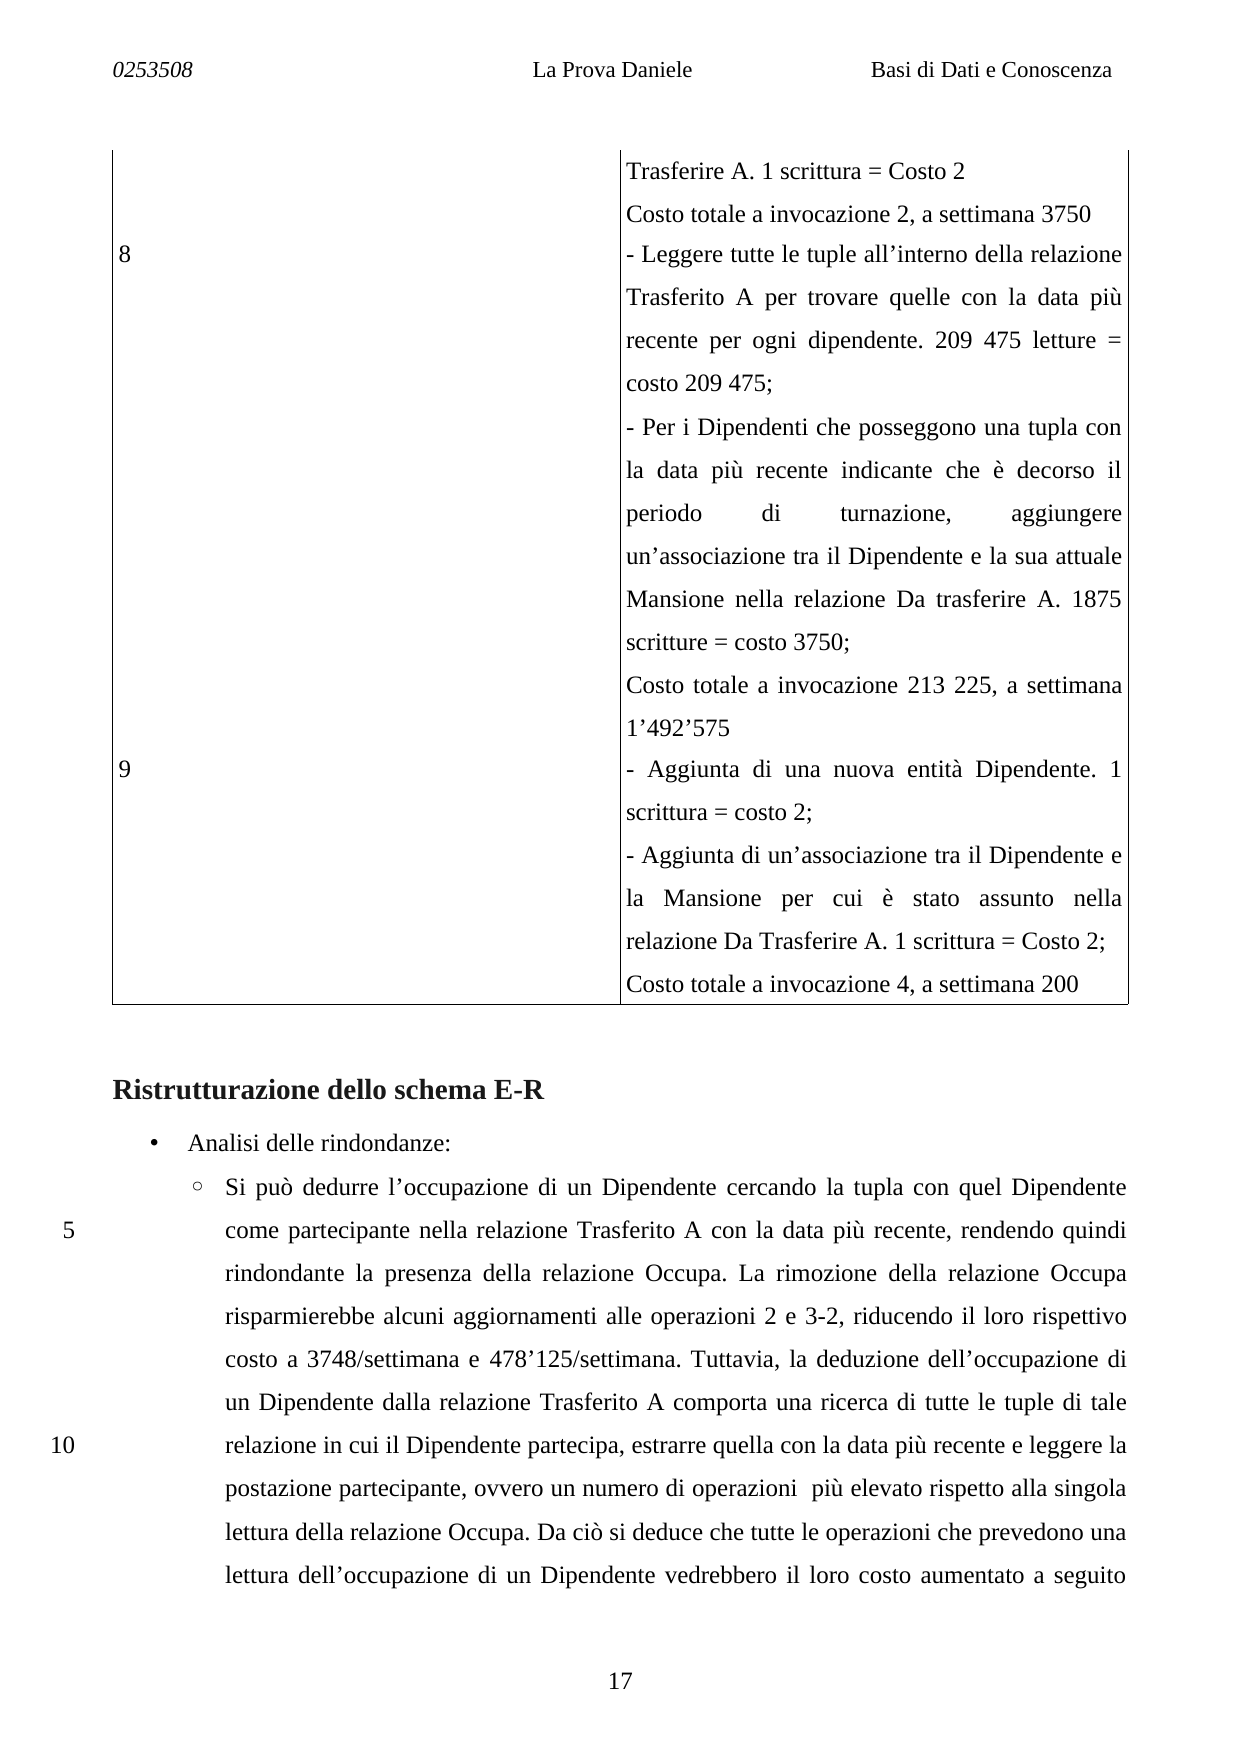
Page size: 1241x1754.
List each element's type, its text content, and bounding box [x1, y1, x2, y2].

table_cell 9 [113, 748, 620, 1004]
table_cell [113, 150, 620, 233]
table_cell - Leggere tutte le tuple all’interno della relazione Trasferito A per trovare quelle con la data più recente per ogni dipendente. 209 475 letture = costo 209 475; - Per i Dipendenti che posseggono una tupla con la data più recente indicante che è decorso il periodo di turnazione, aggiungere un’associazione tra il Dipendente e la sua attuale Mansione nella relazione Da trasferire A. 1875 scritture = costo 3750; Costo totale a invocazione 213 225, a settimana 1’492’575 [621, 233, 1128, 748]
list Si può dedurre l’occupazione di un Dipendente cercando la tupla con quel Dipendente come partecipante nella relazione Trasferito A con la data più recente, rendendo quindi rindondante la presenza della relazione Occupa. La rimozione della relazione Occupa risparmierebbe alcuni aggiornamenti alle operazioni 2 e 3-2, riducendo il loro rispettivo costo a 3748/settimana e 478’125/settimana. Tuttavia, la deduzione dell’occupazione di un Dipendente dalla relazione Trasferito A comporta una ricerca di tutte le tuple di tale relazione in cui il Dipendente partecipa, estrarre quella con la data più recente e leggere la postazione partecipante, ovvero un numero di operazioni più elevato rispetto alla singola lettura della relazione Occupa. Da ciò si deduce che tutte le operazioni che prevedono una lettura dell’occupazione di un Dipendente vedrebbero il loro costo aumentato a seguito della rimozione della ridondanza. Ad esempio, la 3-1, in presenza della ridondanza, dovrebbe leggere per ogni Ufficio le Postazioni associate nella relazione Ospita, e per ogni Postazione leggere se presenta una tupla nella relazione Ospita, con un costo totale di . In assenza della ridondanza, la 3-1 dovrebbe comunque leggere per ogni Ufficio le Postazioni associate nella relazione Ospita, e per ogni Postazione trovare tutte le tuple in cui la Postazione partecipa nella relazione Trasferito A, estrarre quella con la data più recente e leggerne il Dipendente associato. Assumendo che ogni Postazione compaia in 2 tuple della relazione Trasferito A, la 3-1 presenta un costo di . Si noti come la rimozione della ridondanza comporterebbe una riduzione dei costi da parte delle operazioni con scritture nell’ordine delle migliaia, e un aumento dei costi da parte di una singola operazione di sola lettura nell’ordine delle centinaia di migliaia. La preservazione della ridondanza comporterebbe la presenza di 69 825 tuple superflue. Assumendo una dimensione di 2 B per tupla, la memoria sprecata ammonterebbe a circa 140 KB, una cifra considerata ragionevole rispetto al guadagno di prestazioni. Pertanto, è stato deciso di preservare la ridondanza. [187, 1172, 1128, 1588]
table_cell 8 [113, 233, 620, 748]
subtitle Ristrutturazione dello schema E-R [112, 1072, 1128, 1106]
list Analisi delle rindondanze: [150, 1128, 1128, 1157]
table_cell Trasferire A. 1 scrittura = Costo 2 Costo totale a invocazione 2, a settimana 3750 [621, 150, 1128, 233]
table_cell - Aggiunta di una nuova entità Dipendente. 1 scrittura = costo 2; - Aggiunta di un’associazione tra il Dipendente e la Mansione per cui è stato assunto nella relazione Da Trasferire A. 1 scrittura = Costo 2; Costo totale a invocazione 4, a settimana 200 [621, 748, 1128, 1004]
